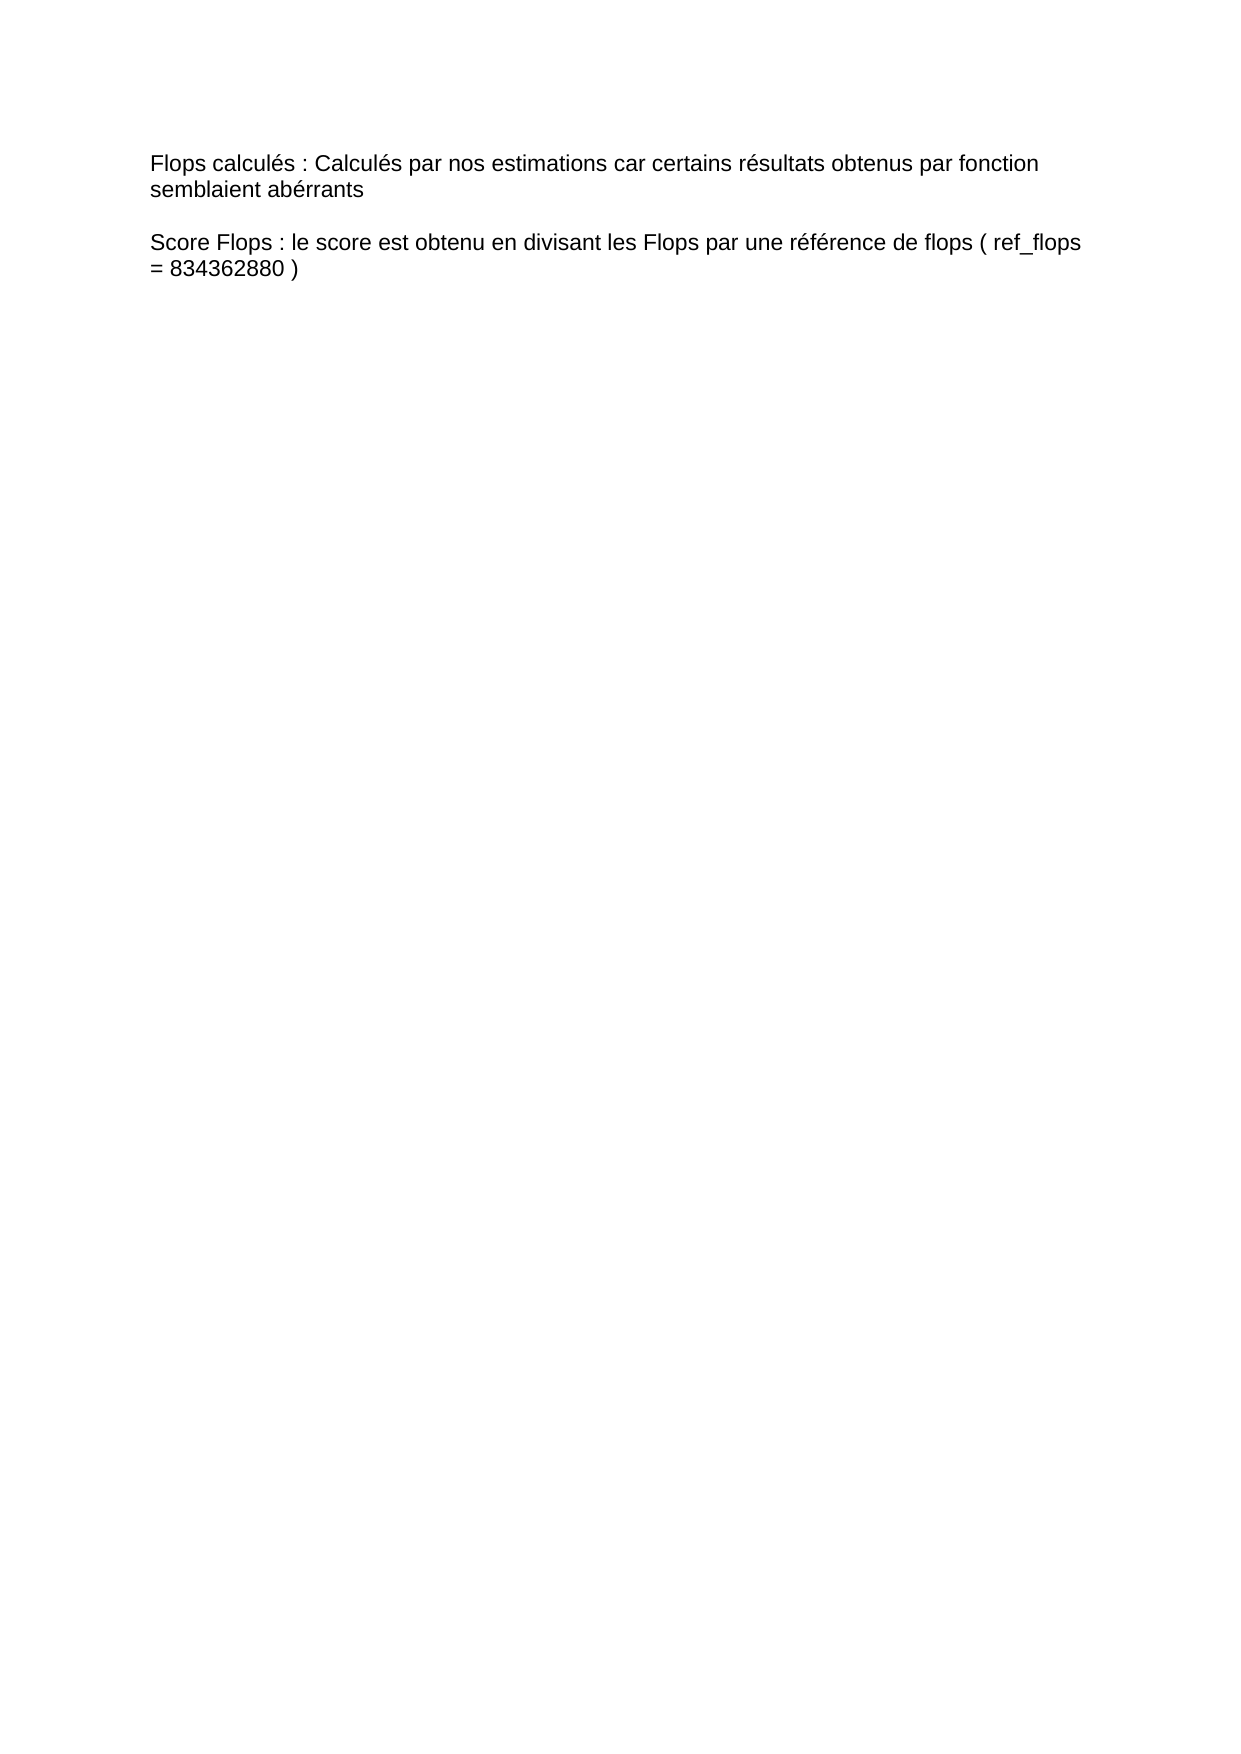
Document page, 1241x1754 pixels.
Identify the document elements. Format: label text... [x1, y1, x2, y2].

text Score Flops : le score est obtenu en divisant les Flops par une référence de flops ( ref_flops = 834362880 ) [150, 229, 1090, 282]
text Flops calculés : Calculés par nos estimations car certains résultats obtenus par fonction semblaient abérrants [150, 150, 1090, 203]
